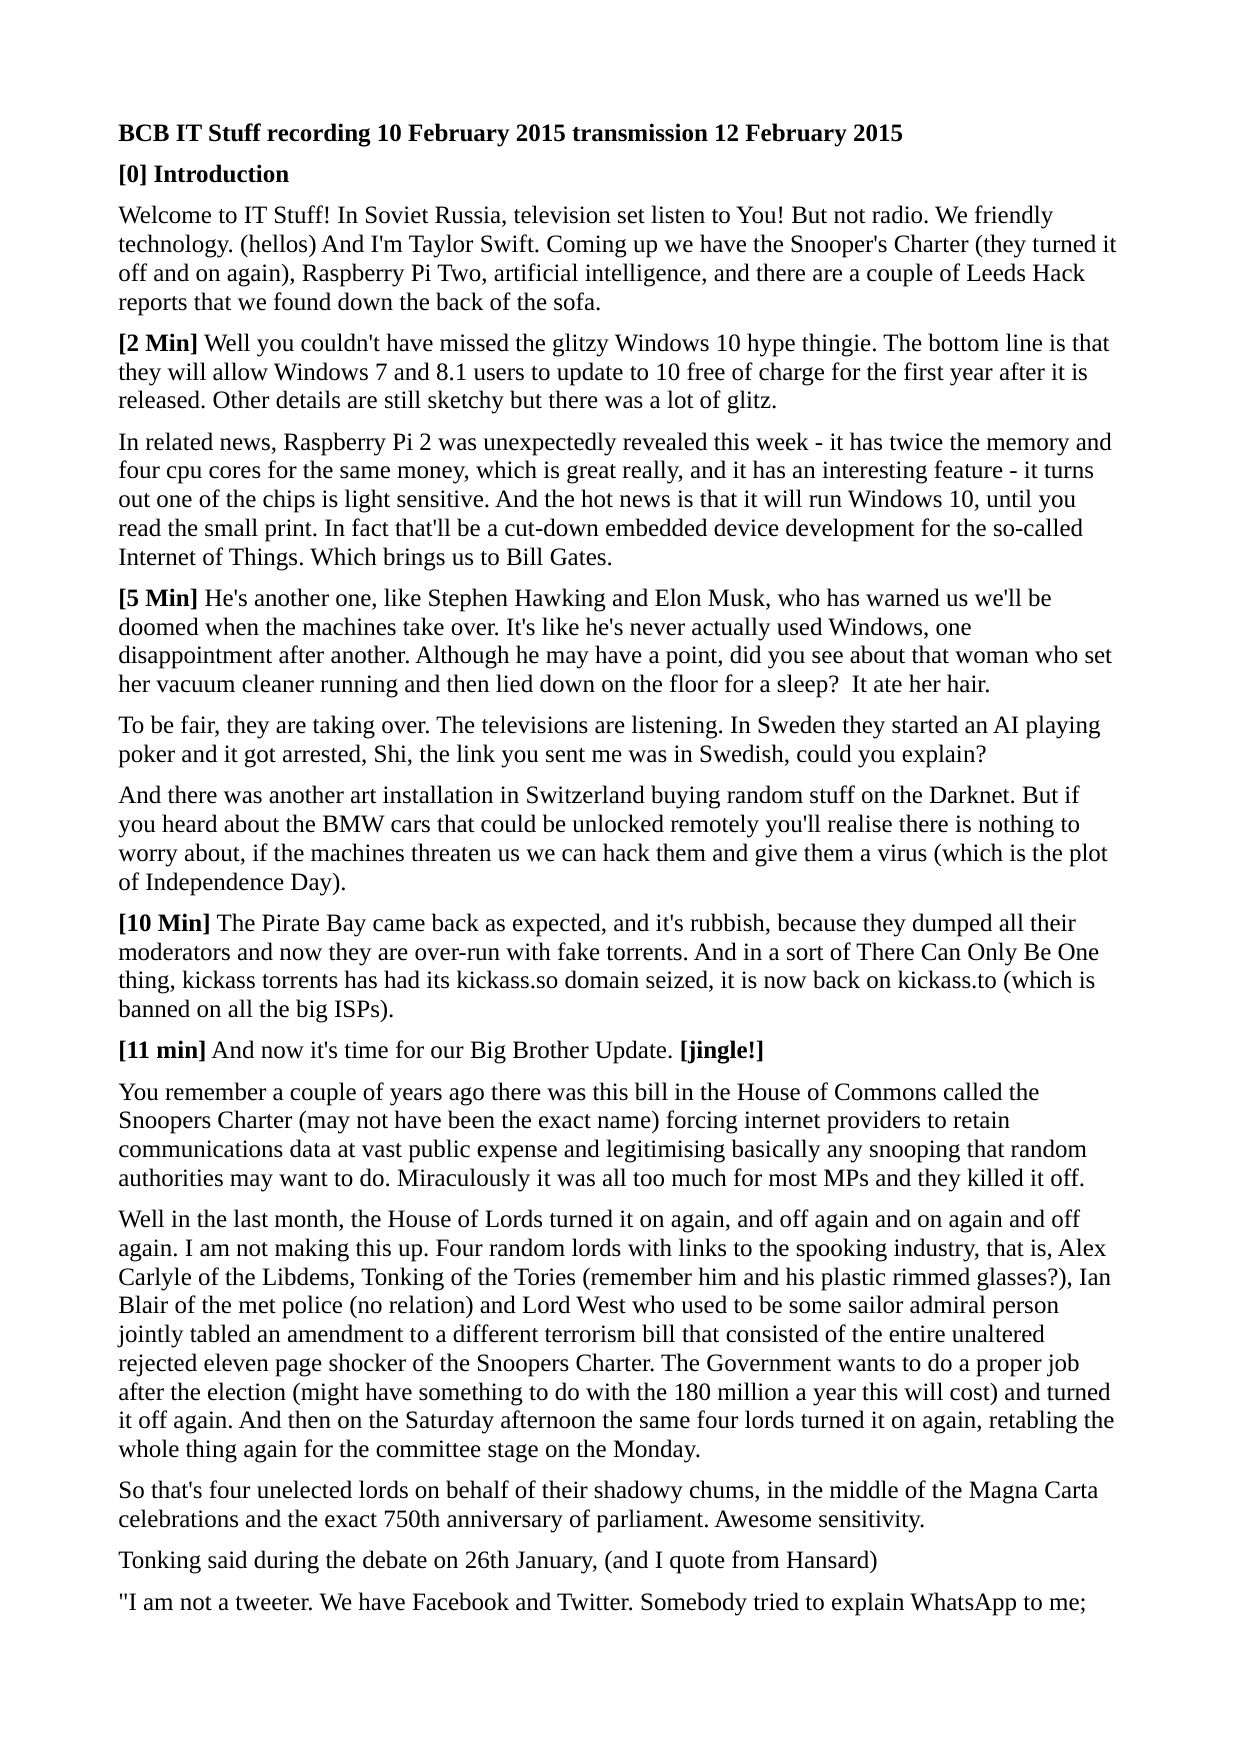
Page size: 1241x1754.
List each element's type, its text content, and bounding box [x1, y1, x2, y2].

text To be fair, they are taking over. The televisions are listening. In Sweden they started an AI playing poker and it got arrested, Shi, the link you sent me was in Swedish, could you explain? [118, 711, 1122, 768]
text [0] Introduction [118, 159, 1122, 188]
text In related news, Raspberry Pi 2 was unexpectedly revealed this week - it has twice the memory and four cpu cores for the same money, which is great really, and it has an interesting feature - it turns out one of the chips is light sensitive. And the hot news is that it will run Windows 10, until you read the small print. In fact that'll be a cut-down embedded device development for the so-called Internet of Things. Which brings us to Bill Gates. [118, 427, 1122, 571]
text [10 Min] The Pirate Bay came back as expected, and it's rubbish, because they dumped all their moderators and now they are over-run with fake torrents. And in a sort of There Can Only Be One thing, kickass torrents has had its kickass.so domain seized, it is now back on kickass.to (which is banned on all the big ISPs). [118, 908, 1122, 1023]
text And there was another art installation in Switzerland buying random stuff on the Darknet. But if you heard about the BMW cars that could be unlocked remotely you'll realise there is nothing to worry about, if the machines threaten us we can hack them and give them a virus (which is the plot of Independence Day). [118, 781, 1122, 896]
text [2 Min] Well you couldn't have missed the glitzy Windows 10 hype thingie. The bottom line is that they will allow Windows 7 and 8.1 users to update to 10 free of charge for the first year after it is released. Other details are still sketchy but there was a lot of glitz. [118, 328, 1122, 414]
text You remember a couple of years ago there was this bill in the House of Commons called the Snoopers Charter (may not have been the exact name) forcing internet providers to retain communications data at vast public expense and legitimising basically any snooping that random authorities may want to do. Miraculously it was all too much for most MPs and they killed it off. [118, 1077, 1122, 1192]
text So that's four unelected lords on behalf of their shadowy chums, in the middle of the Magna Carta celebrations and the exact 750th anniversary of parliament. Awesome sensitivity. [118, 1476, 1122, 1533]
text [5 Min] He's another one, like Stephen Hawking and Elon Musk, who has warned us we'll be doomed when the machines take over. It's like he's never actually used Windows, one disappointment after another. Although he may have a point, did you see about that woman who set her vacuum cleaner running and then lied down on the floor for a sleep? It ate her hair. [118, 583, 1122, 698]
text "I am not a tweeter. We have Facebook and Twitter. Somebody tried to explain WhatsApp to me; [118, 1587, 1122, 1616]
text Tonking said during the debate on 26th January, (and I quote from Hansard) [118, 1546, 1122, 1574]
text Welcome to IT Stuff! In Soviet Russia, television set listen to You! But not radio. We friendly technology. (hellos) And I'm Taylor Swift. Coming up we have the Snooper's Charter (they turned it off and on again), Raspberry Pi Two, artificial intelligence, and there are a couple of Leeds Hack reports that we found down the back of the sofa. [118, 201, 1122, 316]
text BCB IT Stuff recording 10 February 2015 transmission 12 February 2015 [118, 118, 1122, 147]
text [11 min] And now it's time for our Big Brother Update. [jingle!] [118, 1036, 1122, 1064]
text Well in the last month, the House of Lords turned it on again, and off again and on again and off again. I am not making this up. Four random lords with links to the spooking industry, that is, Alex Carlyle of the Libdems, Tonking of the Tories (remember him and his plastic rimmed glasses?), Ian Blair of the met police (no relation) and Lord West who used to be some sailor admiral person jointly tabled an amendment to a different terrorism bill that consisted of the entire unaltered rejected eleven page shocker of the Snoopers Charter. The Government wants to do a proper job after the election (might have something to do with the 180 million a year this will cost) and turned it off again. And then on the Saturday afternoon the same four lords turned it on again, retabling the whole thing again for the committee stage on the Monday. [118, 1204, 1122, 1463]
